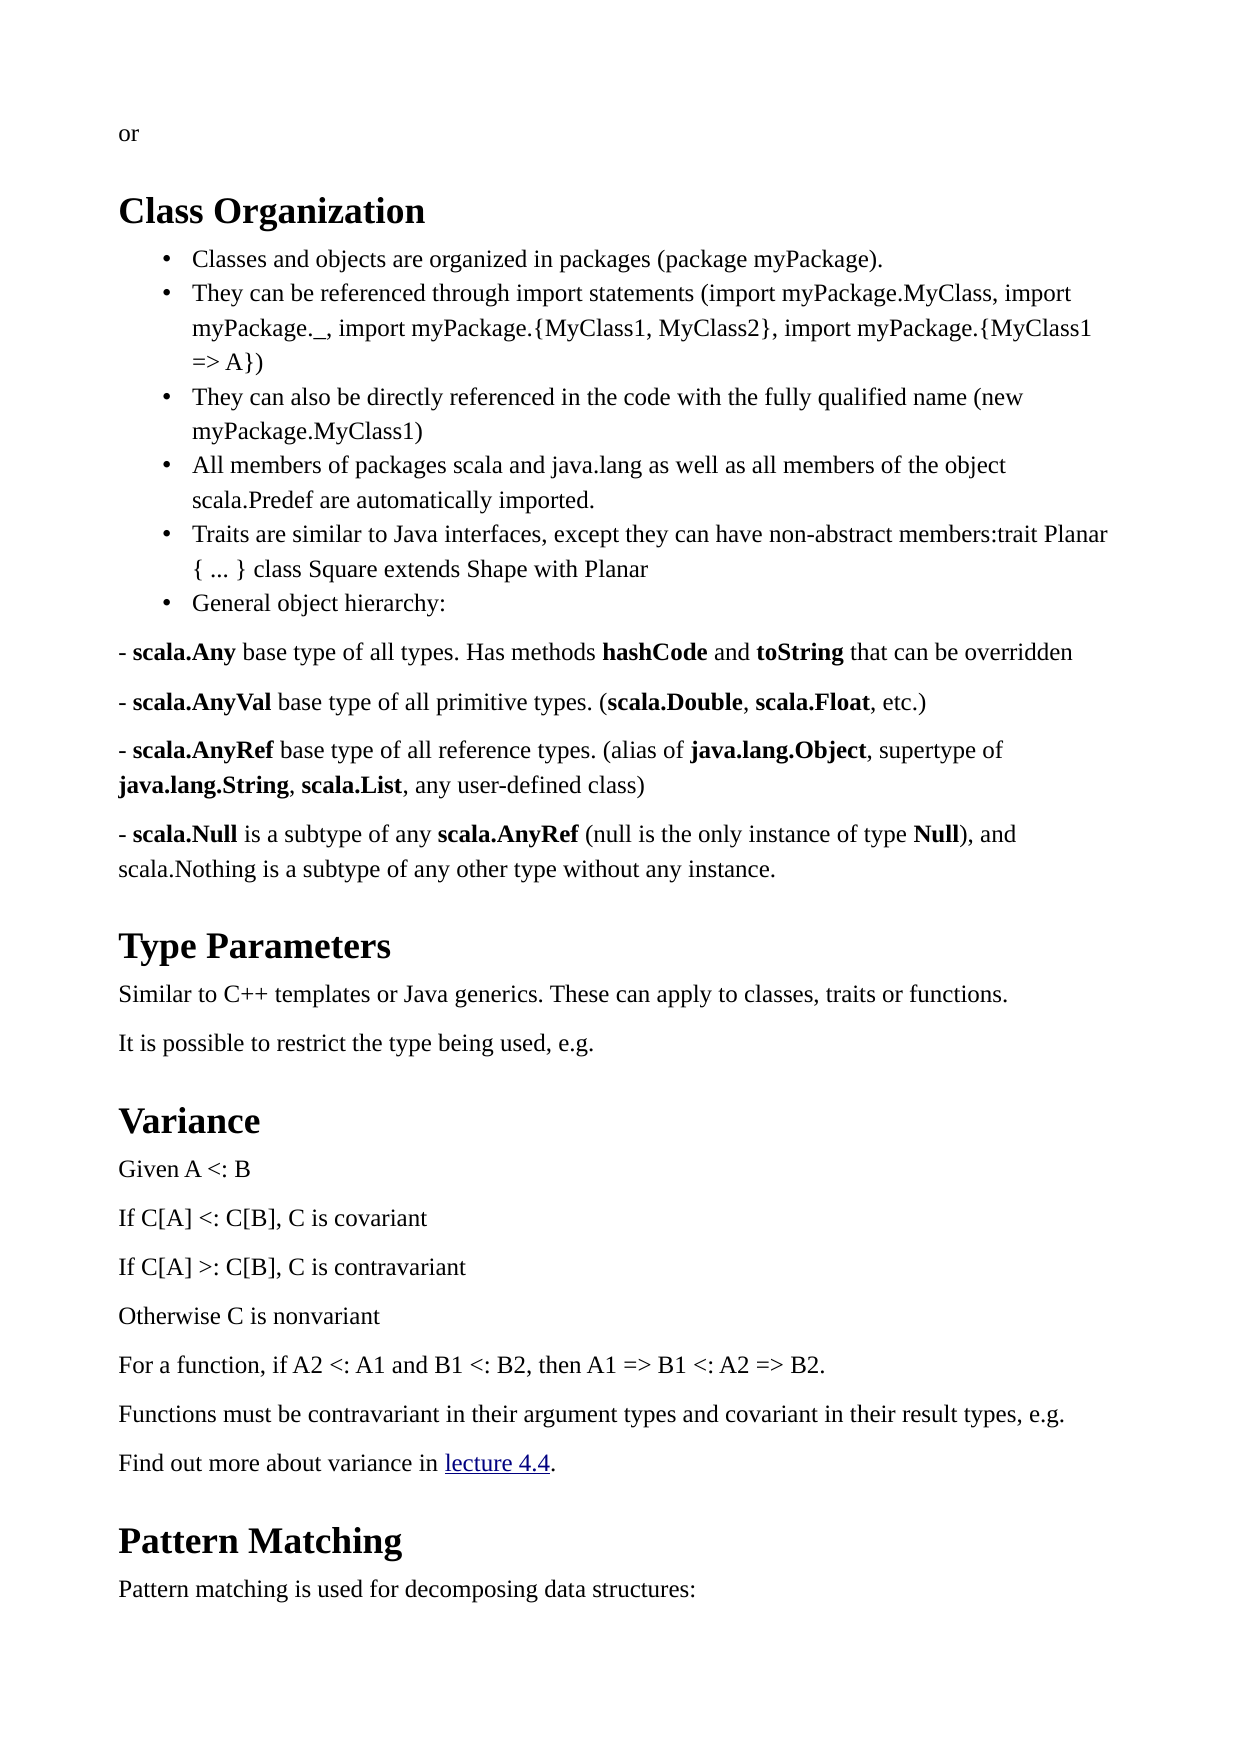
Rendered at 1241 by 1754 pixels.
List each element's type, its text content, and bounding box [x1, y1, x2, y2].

text - scala.AnyRef base type of all reference types. (alias of java.lang.Object, supertype of java.lang.String, scala.List, any user-defined class) [118, 736, 1122, 799]
text Given A <: B [118, 1154, 1122, 1182]
text Similar to C++ templates or Java generics. These can apply to classes, traits or functions. [118, 979, 1122, 1008]
text - scala.Null is a subtype of any scala.AnyRef (null is the only instance of type Null), and scala.Nothing is a subtype of any other type without any instance. [118, 819, 1122, 882]
list Classes and objects are organized in packages (package myPackage). [162, 244, 1122, 272]
subtitle Pattern Matching [118, 1518, 1122, 1561]
text If C[A] >: C[B], C is contravariant [118, 1252, 1122, 1281]
subtitle Type Parameters [118, 923, 1122, 967]
text For a function, if A2 <: A1 and B1 <: B2, then A1 => B1 <: A2 => B2. [118, 1350, 1122, 1379]
subtitle Variance [118, 1098, 1122, 1141]
text - scala.Any base type of all types. Has methods hashCode and toString that can be overridden [118, 637, 1122, 666]
list Traits are similar to Java interfaces, except they can have non-abstract members:trait Planar { ... } class Square extends Shape with Planar [162, 519, 1122, 583]
text or [118, 118, 1122, 147]
list All members of packages scala and java.lang as well as all members of the object scala.Predef are automatically imported. [162, 451, 1122, 514]
subtitle Class Organization [118, 188, 1122, 231]
text It is possible to restrict the type being used, e.g. [118, 1028, 1122, 1057]
list They can be referenced through import statements (import myPackage.MyClass, import myPackage._, import myPackage.{MyClass1, MyClass2}, import myPackage.{MyClass1 => A}) [162, 278, 1122, 376]
text - scala.AnyVal base type of all primitive types. (scala.Double, scala.Float, etc.) [118, 687, 1122, 715]
text Otherwise C is nonvariant [118, 1301, 1122, 1330]
text Find out more about variance in lecture 4.4. [118, 1448, 1122, 1477]
text If C[A] <: C[B], C is covariant [118, 1203, 1122, 1232]
list They can also be directly referenced in the code with the fully qualified name (new myPackage.MyClass1) [162, 382, 1122, 445]
text Functions must be contravariant in their argument types and covariant in their result types, e.g. [118, 1399, 1122, 1428]
list General object hierarchy: [162, 588, 1122, 617]
text Pattern matching is used for decomposing data structures: [118, 1574, 1122, 1602]
